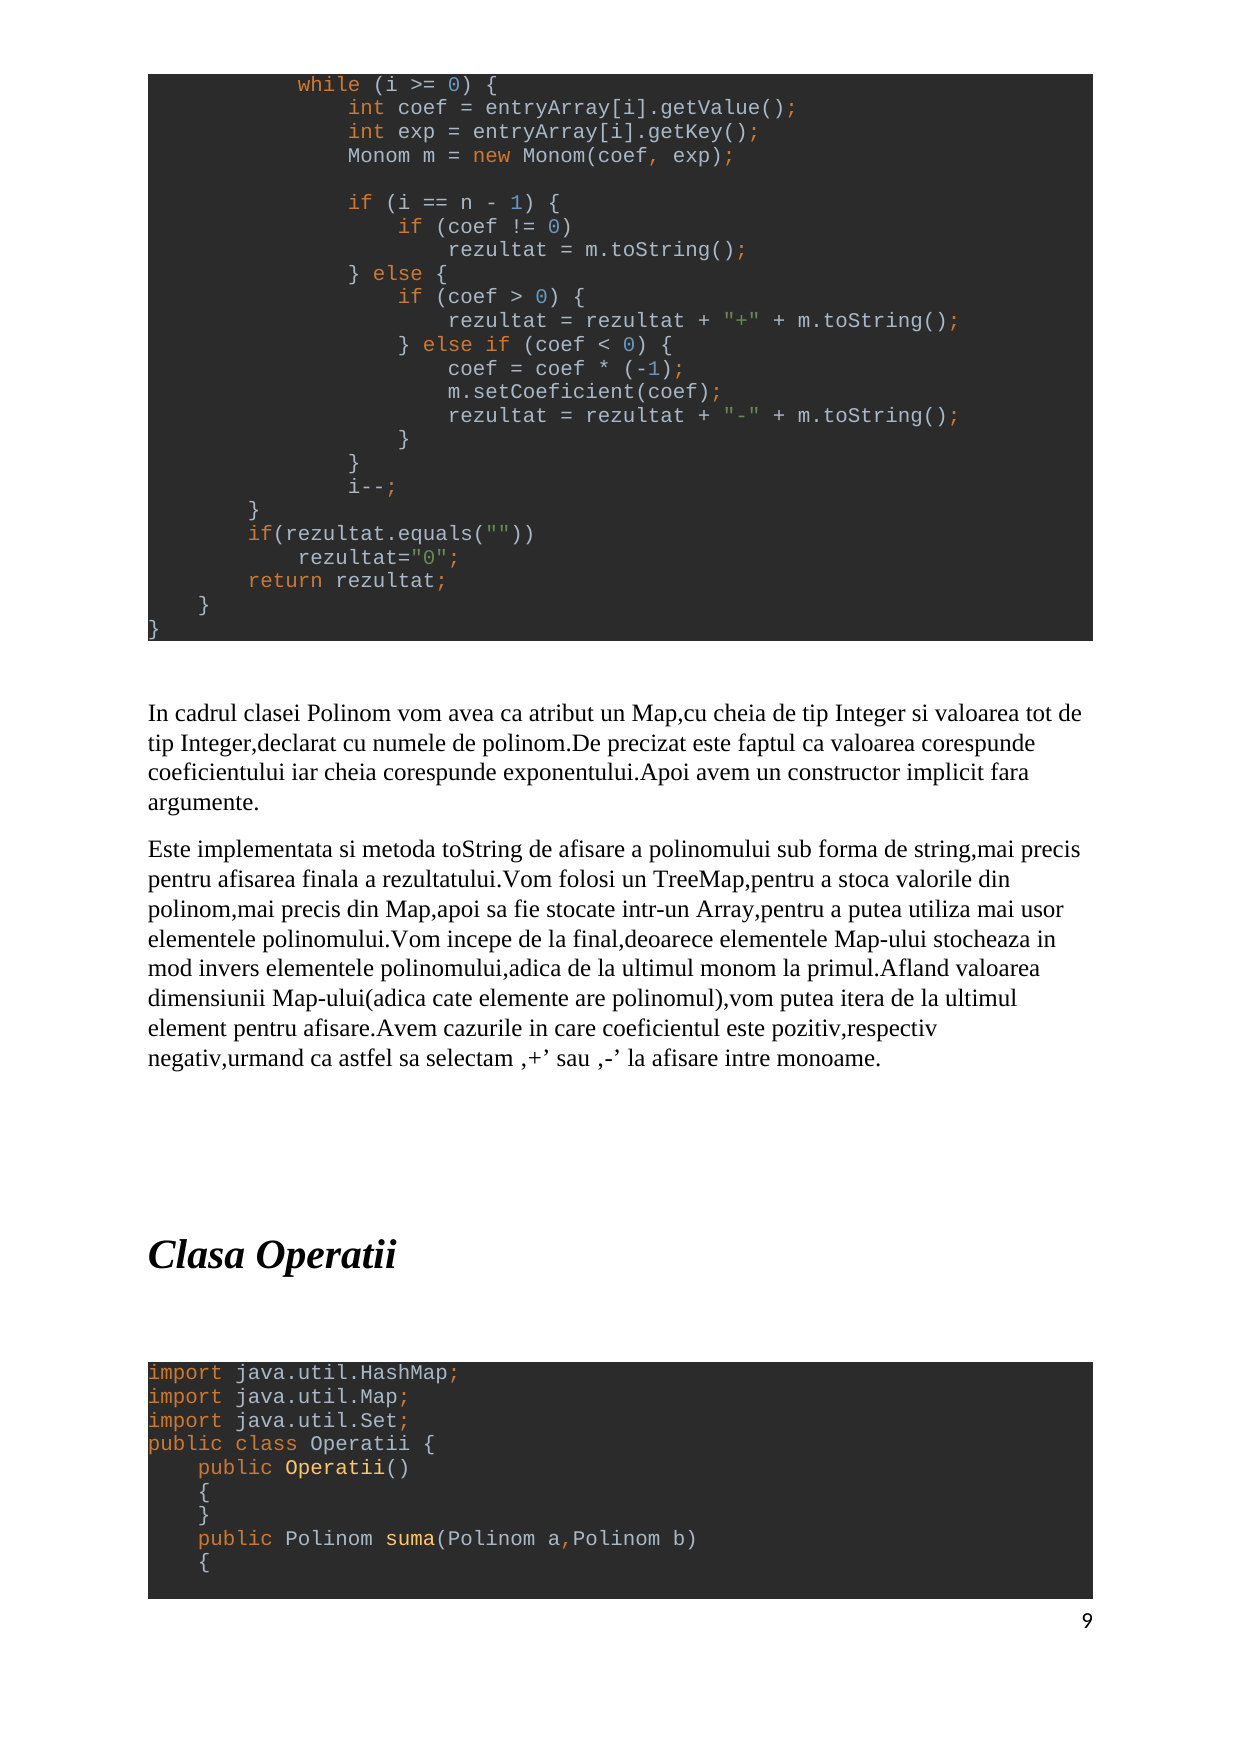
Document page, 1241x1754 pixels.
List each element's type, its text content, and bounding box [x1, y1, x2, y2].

text In cadrul clasei Polinom vom avea ca atribut un Map,cu cheia de tip Integer si valoarea tot de tip Integer,declarat cu numele de polinom.De precizat este faptul ca valoarea corespunde coeficientului iar cheia corespunde exponentului.Apoi avem un constructor implicit fara argumente. [148, 698, 1093, 816]
text Clasa Operatii [148, 1229, 1093, 1277]
text Este implementata si metoda toString de afisare a polinomului sub forma de string,mai precis pentru afisarea finala a rezultatului.Vom folosi un TreeMap,pentru a stoca valorile din polinom,mai precis din Map,apoi sa fie stocate intr-un Array,pentru a putea utiliza mai usor elementele polinomului.Vom incepe de la final,deoarece elementele Map-ului stocheaza in mod invers elementele polinomului,adica de la ultimul monom la primul.Afland valoarea dimensiunii Map-ului(adica cate elemente are polinomul),vom putea itera de la ultimul element pentru afisare.Avem cazurile in care coeficientul este pozitiv,respectiv negativ,urmand ca astfel sa selectam ‚+’ sau ‚-’ la afisare intre monoame. [148, 834, 1093, 1072]
text while (i >= 0) { int coef = entryArray[i].getValue(); int exp = entryArray[i].getKey(); Monom m = new Monom(coef, exp); if (i == n - 1) { if (coef != 0) rezultat = m.toString(); } else { if (coef > 0) { rezultat = rezultat + "+" + m.toString(); } else if (coef < 0) { coef = coef * (-1); m.setCoeficient(coef); rezultat = rezultat + "-" + m.toString(); } } i--; } if(rezultat.equals("")) rezultat="0"; return rezultat; } } [148, 74, 1093, 641]
text import java.util.HashMap; import java.util.Map; import java.util.Set; public class Operatii { public Operatii() { } public Polinom suma(Polinom a,Polinom b) { [148, 1362, 1093, 1599]
